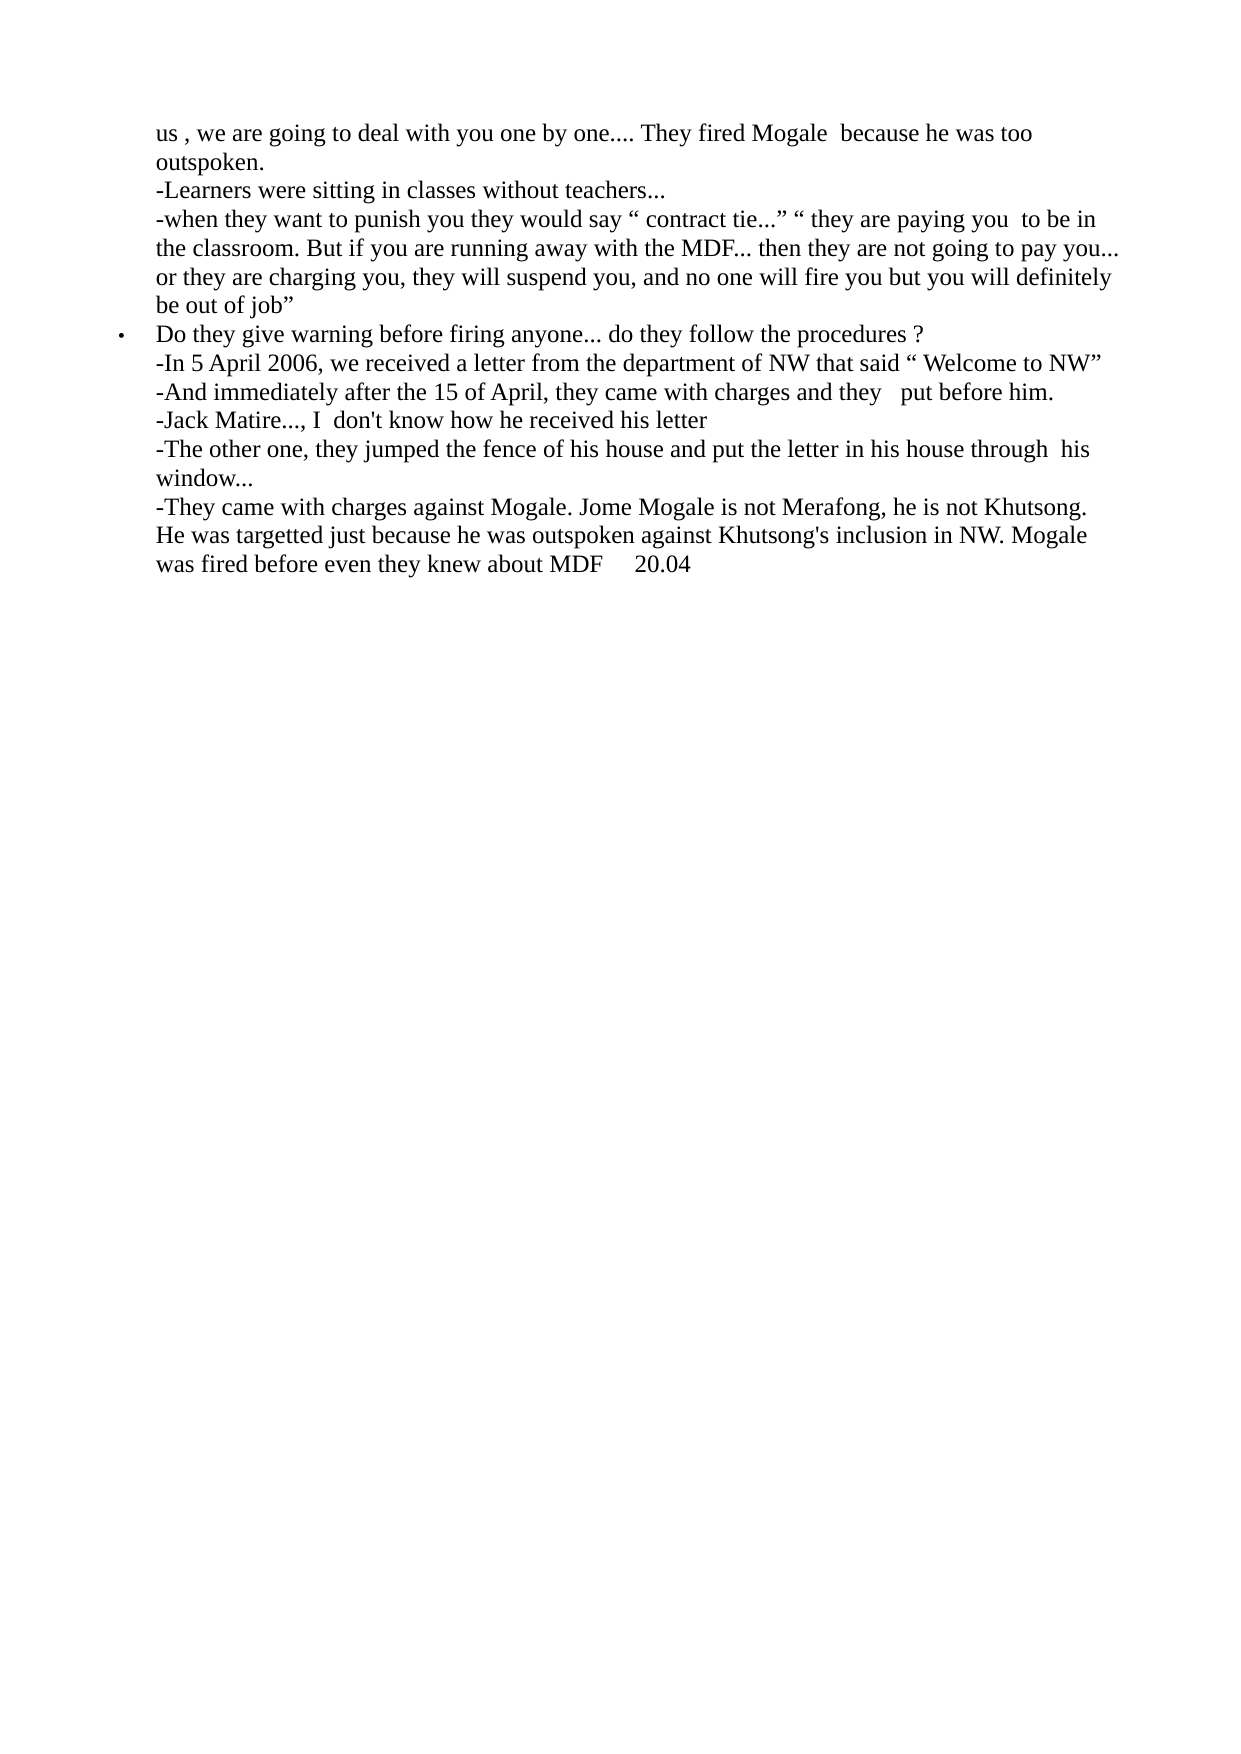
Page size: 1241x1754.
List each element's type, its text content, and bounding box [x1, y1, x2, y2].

list -Jack Matire..., I don't know how he received his letter [118, 406, 1122, 434]
list -They came with charges against Mogale. Jome Mogale is not Merafong, he is not Khutsong. He was targetted just because he was outspoken against Khutsong's inclusion in NW. Mogale was fired before even they knew about MDF 20.04 [118, 492, 1122, 578]
list -In 5 April 2006, we received a letter from the department of NW that said “ Welcome to NW” [118, 348, 1122, 377]
list -The other one, they jumped the fence of his house and put the letter in his house through his window... [118, 434, 1122, 492]
list us , we are going to deal with you one by one.... They fired Mogale because he was too outspoken. [118, 118, 1122, 176]
list -when they want to punish you they would say “ contract tie...” “ they are paying you to be in the classroom. But if you are running away with the MDF... then they are not going to pay you... or they are charging you, they will suspend you, and no one will fire you but you will definitely be out of job” [118, 204, 1122, 319]
list -Learners were sitting in classes without teachers... [118, 176, 1122, 204]
list Do they give warning before firing anyone... do they follow the procedures ? [118, 319, 1122, 348]
list -And immediately after the 15 of April, they came with charges and they put before him. [118, 377, 1122, 406]
